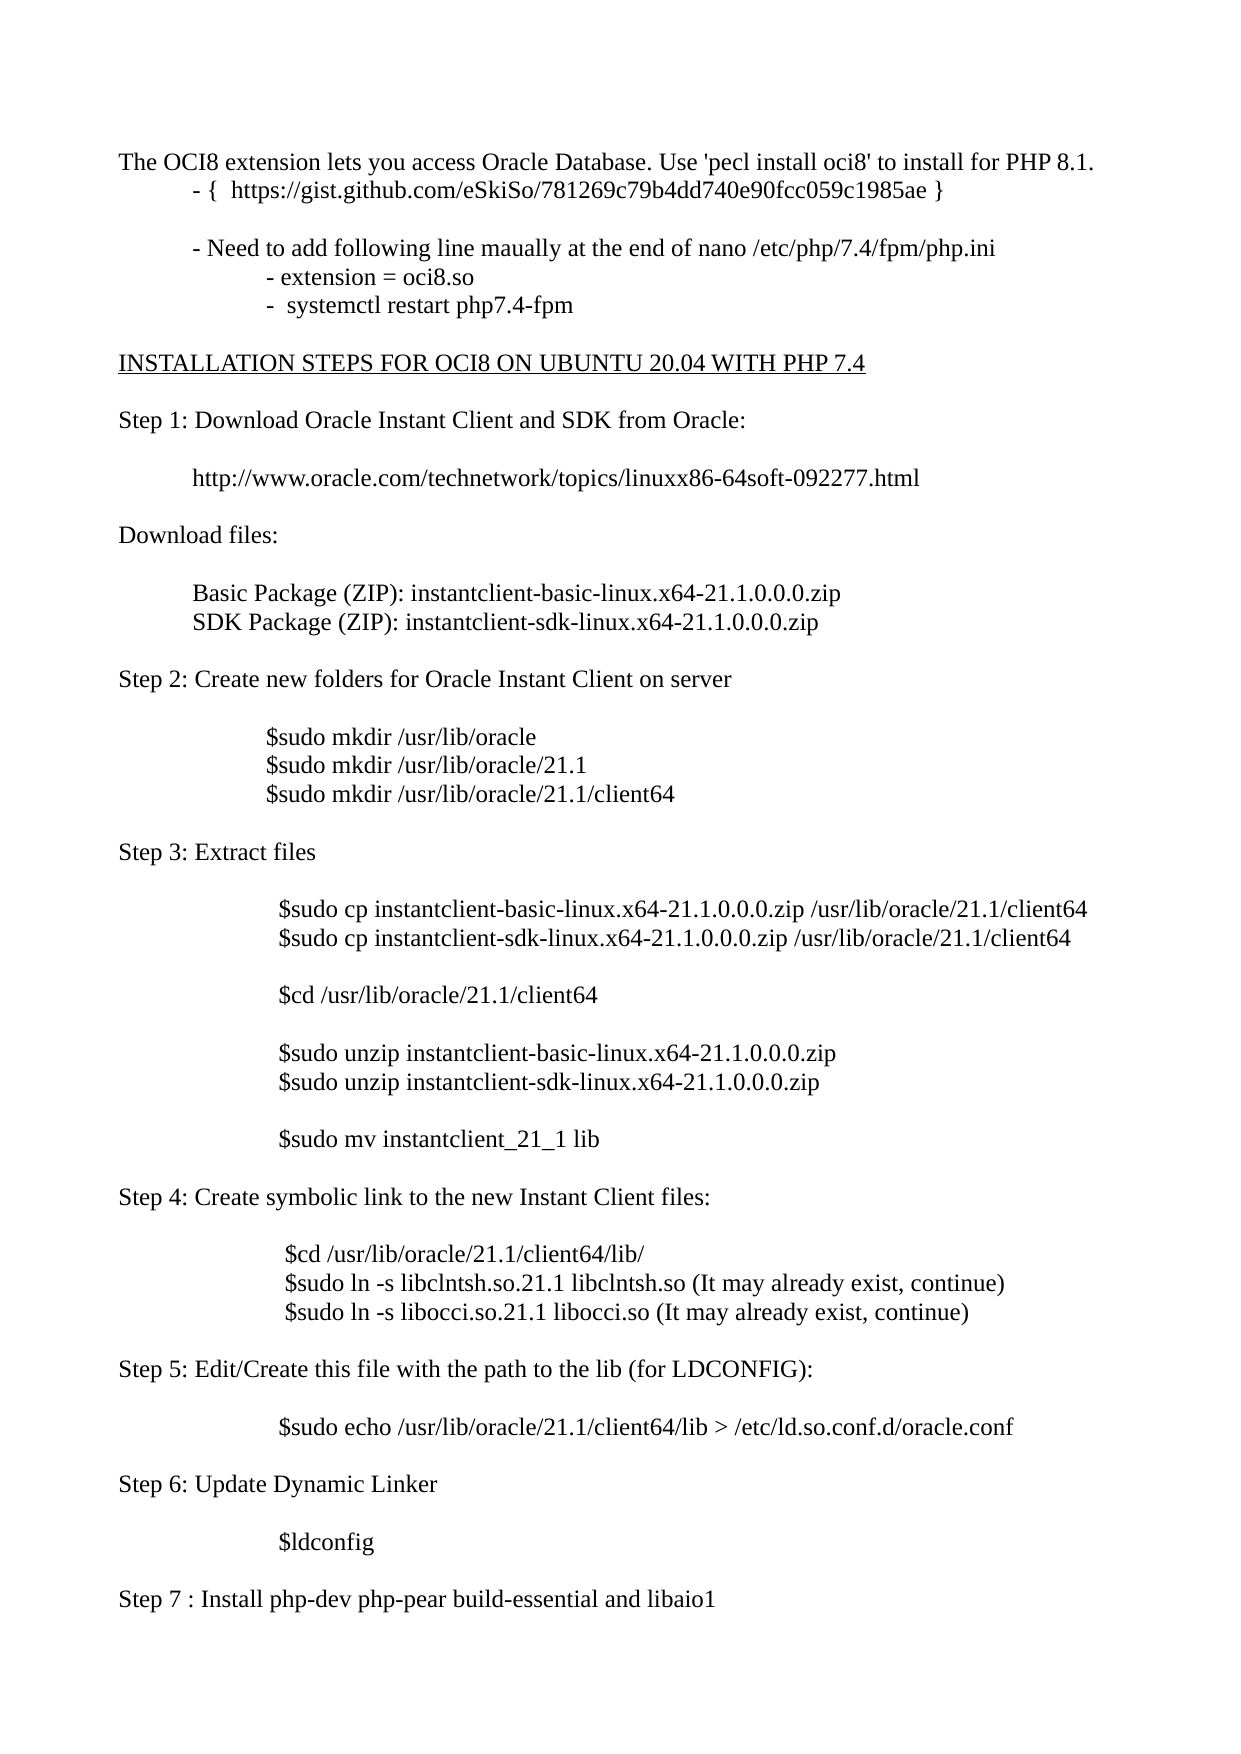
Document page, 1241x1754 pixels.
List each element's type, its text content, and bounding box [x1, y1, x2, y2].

text $sudo mkdir /usr/lib/oracle/21.1 [118, 751, 1122, 779]
text Step 2: Create new folders for Oracle Instant Client on server [118, 664, 1122, 693]
text - Need to add following line maually at the end of nano /etc/php/7.4/fpm/php.ini [118, 233, 1122, 262]
text $sudo mv instantclient_21_1 lib [118, 1124, 1122, 1153]
text $sudo mkdir /usr/lib/oracle [118, 722, 1122, 751]
text Step 3: Extract files [118, 837, 1122, 866]
text Download files: [118, 521, 1122, 549]
text $sudo unzip instantclient-basic-linux.x64-21.1.0.0.0.zip [118, 1038, 1122, 1067]
text $sudo ln -s libclntsh.so.21.1 libclntsh.so (It may already exist, continue) [118, 1268, 1122, 1297]
text - systemctl restart php7.4-fpm [118, 291, 1122, 319]
text The OCI8 extension lets you access Oracle Database. Use 'pecl install oci8' to install for PHP 8.1. [118, 147, 1122, 176]
text INSTALLATION STEPS FOR OCI8 ON UBUNTU 20.04 WITH PHP 7.4 [118, 348, 1122, 377]
text http://www.oracle.com/technetwork/topics/linuxx86-64soft-092277.html [118, 463, 1122, 492]
text Basic Package (ZIP): instantclient-basic-linux.x64-21.1.0.0.0.zip [118, 578, 1122, 607]
text Step 6: Update Dynamic Linker [118, 1469, 1122, 1498]
text $sudo ln -s libocci.so.21.1 libocci.so (It may already exist, continue) [118, 1297, 1122, 1326]
text $cd /usr/lib/oracle/21.1/client64 [118, 981, 1122, 1009]
text $ldconfig [118, 1527, 1122, 1556]
text $cd /usr/lib/oracle/21.1/client64/lib/ [118, 1239, 1122, 1268]
text $sudo cp instantclient-basic-linux.x64-21.1.0.0.0.zip /usr/lib/oracle/21.1/client64 [118, 894, 1122, 923]
text Step 5: Edit/Create this file with the path to the lib (for LDCONFIG): [118, 1354, 1122, 1383]
text $sudo echo /usr/lib/oracle/21.1/client64/lib > /etc/ld.so.conf.d/oracle.conf [118, 1412, 1122, 1441]
text $sudo cp instantclient-sdk-linux.x64-21.1.0.0.0.zip /usr/lib/oracle/21.1/client64 [118, 923, 1122, 952]
text SDK Package (ZIP): instantclient-sdk-linux.x64-21.1.0.0.0.zip [118, 607, 1122, 636]
text $sudo mkdir /usr/lib/oracle/21.1/client64 [118, 779, 1122, 808]
text - extension = oci8.so [118, 262, 1122, 291]
text Step 1: Download Oracle Instant Client and SDK from Oracle: [118, 406, 1122, 434]
text - { https://gist.github.com/eSkiSo/781269c79b4dd740e90fcc059c1985ae } [118, 176, 1122, 204]
text $sudo unzip instantclient-sdk-linux.x64-21.1.0.0.0.zip [118, 1067, 1122, 1096]
text Step 4: Create symbolic link to the new Instant Client files: [118, 1182, 1122, 1211]
text Step 7 : Install php-dev php-pear build-essential and libaio1 [118, 1584, 1122, 1613]
